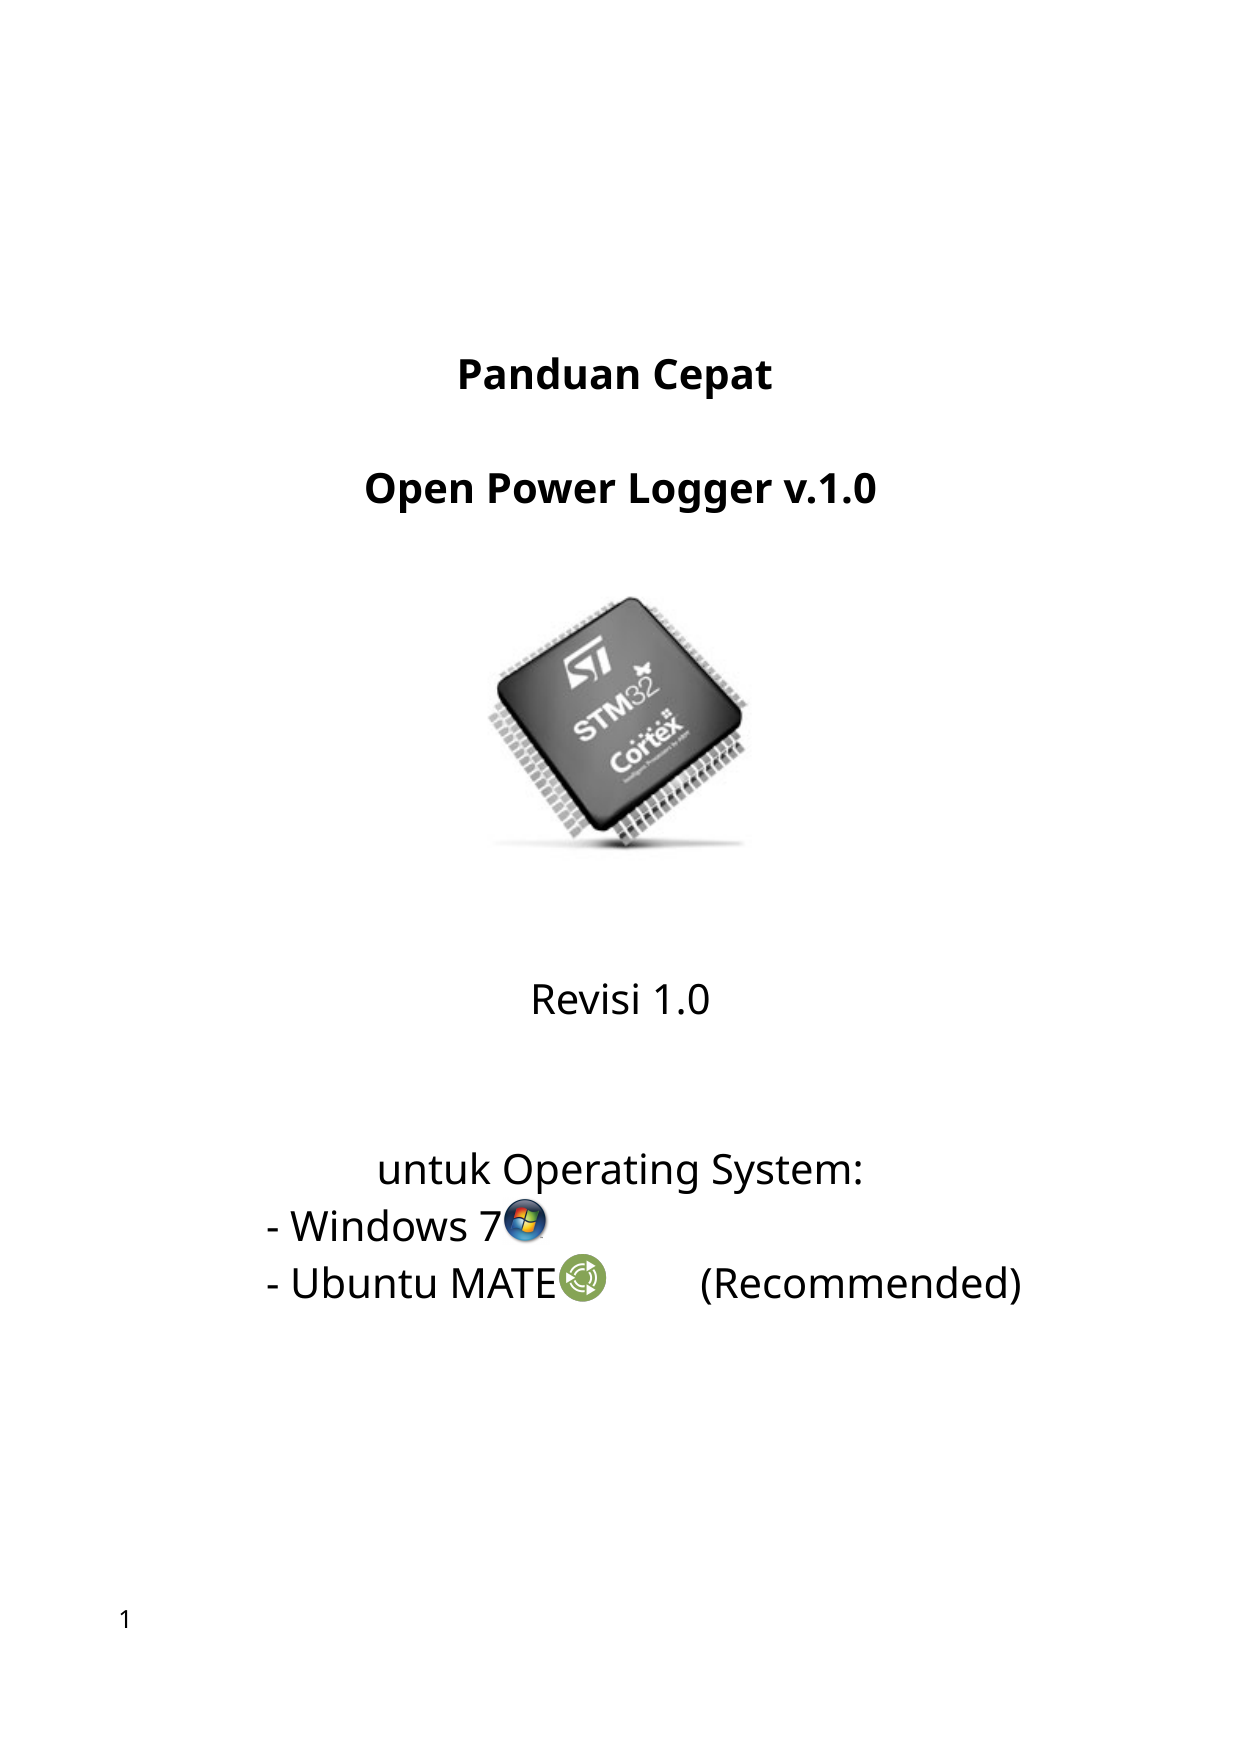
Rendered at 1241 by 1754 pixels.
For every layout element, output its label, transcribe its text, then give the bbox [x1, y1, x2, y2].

picture [558, 1253, 607, 1302]
subtitle Panduan Cepat [118, 345, 1122, 402]
text untuk Operating System: [118, 1140, 1122, 1197]
text Revisi 1.0 [118, 970, 1122, 1026]
picture [502, 1197, 550, 1245]
text Open Power Logger v.1.0 [118, 459, 1122, 516]
picture [463, 572, 777, 884]
text - Ubuntu MATE (Recommended) [118, 1253, 1122, 1310]
text - Windows 7 [118, 1197, 1122, 1253]
